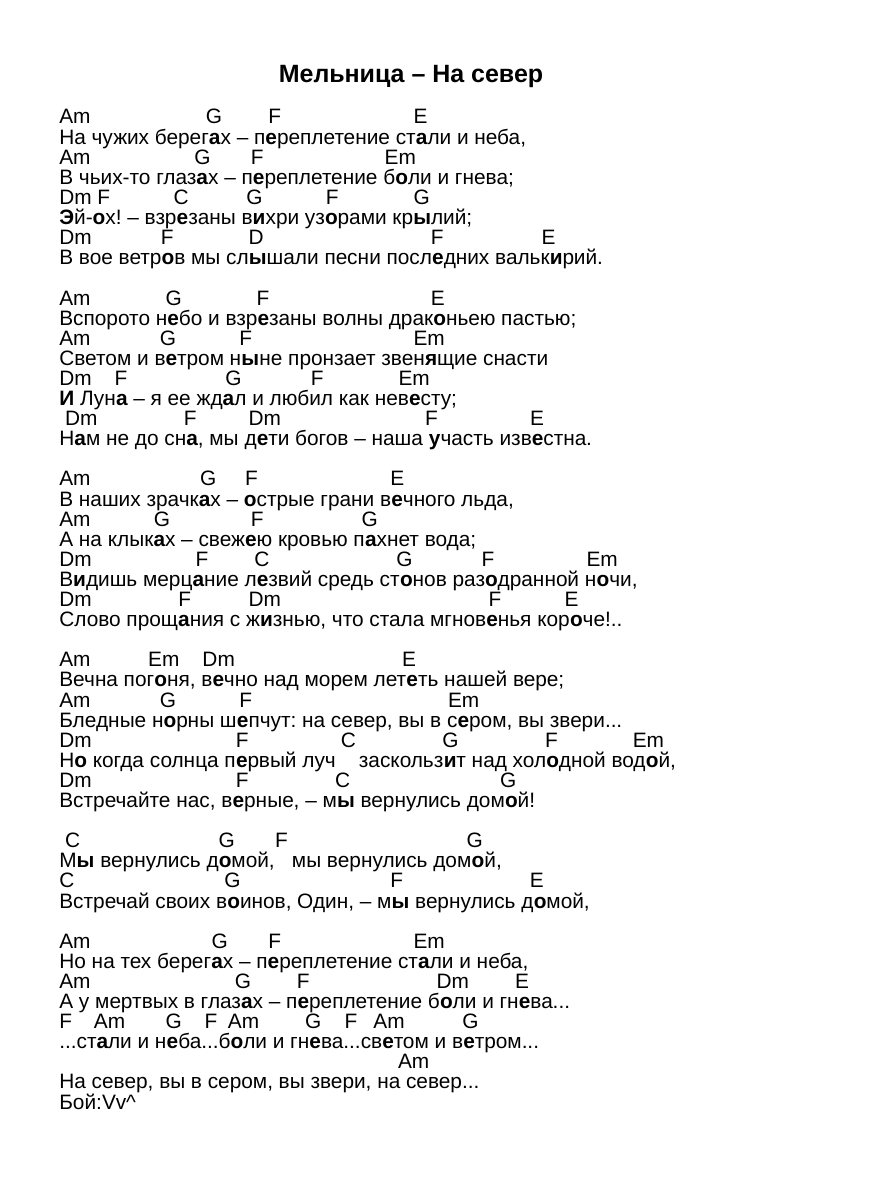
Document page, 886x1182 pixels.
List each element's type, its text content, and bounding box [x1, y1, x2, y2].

text Am G F E [59, 470, 768, 490]
text Нам не до сна, мы дети богов – наша участь известна. [59, 429, 768, 450]
text Вечна погоня, вечно над морем лететь нашей вере; [59, 671, 768, 691]
text На чужих берегах – переплетение стали и неба, [59, 128, 768, 148]
text ...стали и неба...боли и гнева...светом и ветром... [59, 1033, 768, 1053]
text Но когда солнца первый луч заскользит над холодной водой, [59, 751, 768, 771]
text Am G F Em [59, 932, 768, 952]
text Но на тех берегах – переплетение стали и неба, [59, 952, 768, 972]
text Dm F C G [59, 771, 768, 791]
text Слово прощания с жизнью, что стала мгновенья короче!.. [59, 611, 768, 631]
text Am G F Em [59, 691, 768, 711]
text Бой:Vv^ [59, 1093, 768, 1113]
text А на клыках – свежею кровью пахнет вода; [59, 530, 768, 550]
text Am G F E [59, 289, 768, 309]
text Светом и ветром ныне пронзает звенящие снасти [59, 349, 768, 369]
text Am Em Dm E [59, 651, 768, 671]
text Встречайте нас, верные, – мы вернулись домой! [59, 791, 768, 812]
text И Луна – я ее ждал и любил как невесту; [59, 389, 768, 409]
text Dm F C G F G [59, 188, 768, 208]
text Dm F Dm F E [59, 590, 768, 611]
text Эй-ох! – взрезаны вихри узорами крылий; [59, 208, 768, 228]
text В чьих-то глазах – переплетение боли и гнева; [59, 168, 768, 188]
text F Am G F Am G F Am G [59, 1013, 768, 1033]
text Dm F Dm F E [59, 409, 768, 429]
text C G F E [59, 872, 768, 892]
text Am [59, 1053, 768, 1073]
text Am G F E [59, 108, 768, 128]
text На север, вы в сером, вы звери, на север... [59, 1073, 768, 1093]
text Мельница – На север [61, 59, 768, 88]
text Мы вернулись домой, мы вернулись домой, [59, 852, 768, 872]
text Am G F G [59, 510, 768, 530]
text Видишь мерцание лезвий средь стонов разодранной ночи, [59, 570, 768, 590]
text Dm F C G F Em [59, 731, 768, 751]
text Бледные норны шепчут: на север, вы в сером, вы звери... [59, 711, 768, 731]
text Am G F Dm E [59, 972, 768, 992]
text Am G F Em [59, 329, 768, 349]
text Встречай своих воинов, Один, – мы вернулись домой, [59, 892, 768, 912]
text Dm F D F E [59, 228, 768, 249]
text Am G F Em [59, 148, 768, 168]
text В вое ветров мы слышали песни последних валькирий. [59, 249, 768, 269]
text Dm F C G F Em [59, 550, 768, 570]
text Вспорото небо и взрезаны волны драконьею пастью; [59, 309, 768, 329]
text Dm F G F Em [59, 369, 768, 389]
text C G F G [59, 832, 768, 852]
text В наших зрачках – острые грани вечного льда, [59, 490, 768, 510]
text А у мертвых в глазах – переплетение боли и гнева... [59, 992, 768, 1013]
